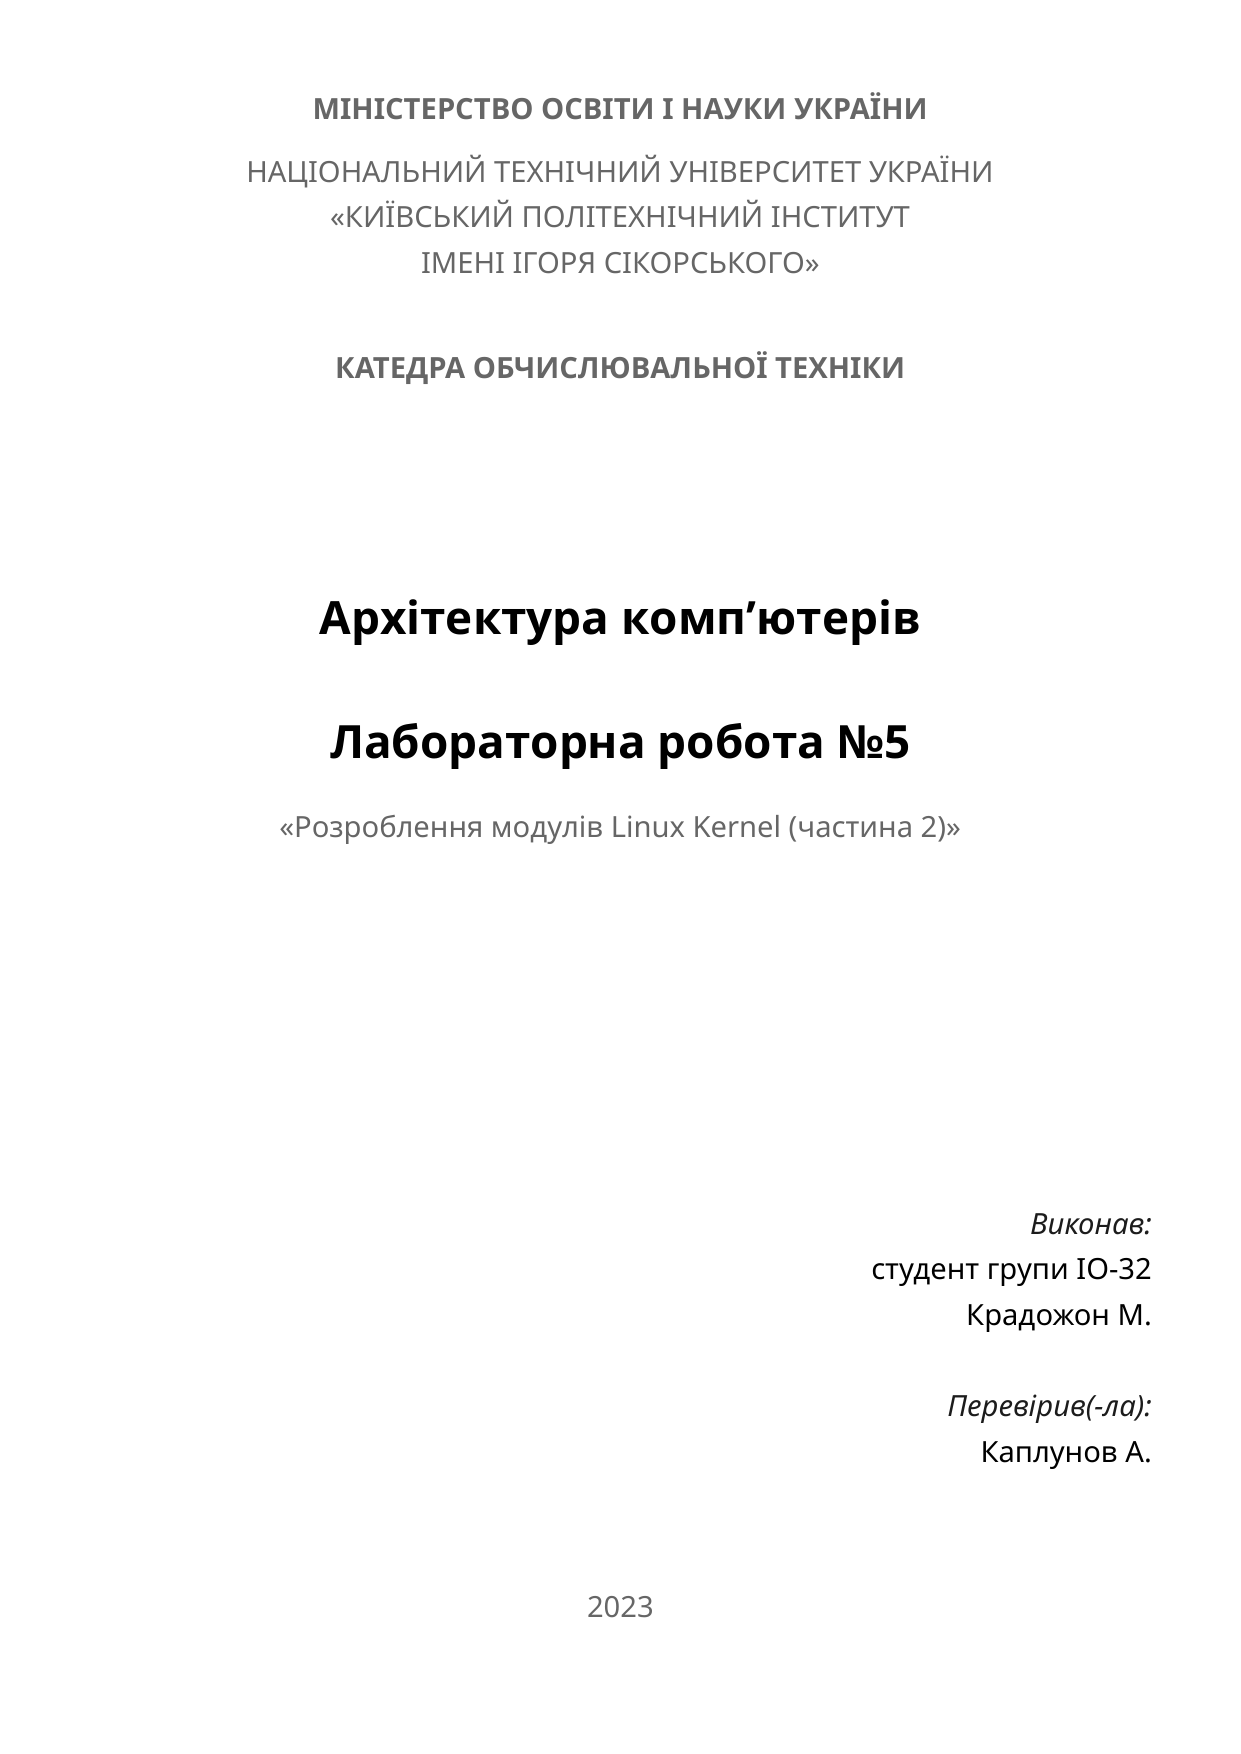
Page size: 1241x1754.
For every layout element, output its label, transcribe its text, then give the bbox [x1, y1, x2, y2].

text 2023 [89, 1587, 1152, 1626]
text МІНІСТЕРСТВО ОСВІТИ І НАУКИ УКРАЇНИ [89, 89, 1152, 128]
text студент групи ІО-32 [89, 1249, 1152, 1288]
text ІМЕНІ ІГОРЯ СІКОРСЬКОГО» [89, 242, 1152, 282]
text Крадожон М. [89, 1294, 1152, 1334]
text КАТЕДРА ОБЧИСЛЮВАЛЬНОЇ ТЕХНІКИ [89, 347, 1152, 387]
text Каплунов А. [89, 1431, 1152, 1471]
text Лабораторна робота №5 [89, 710, 1152, 772]
text Архітектура комп’ютерів [89, 585, 1152, 648]
text Перевірив(-ла): [89, 1386, 1152, 1425]
text «Розроблення модулів Linux Kernel (частина 2)» [89, 806, 1152, 846]
text Виконав: [89, 1203, 1152, 1243]
text НАЦІОНАЛЬНИЙ ТЕХНІЧНИЙ УНІВЕРСИТЕТ УКРАЇНИ [89, 151, 1152, 191]
text «КИЇВСЬКИЙ ПОЛІТЕХНІЧНИЙ ІНСТИТУТ [89, 197, 1152, 236]
